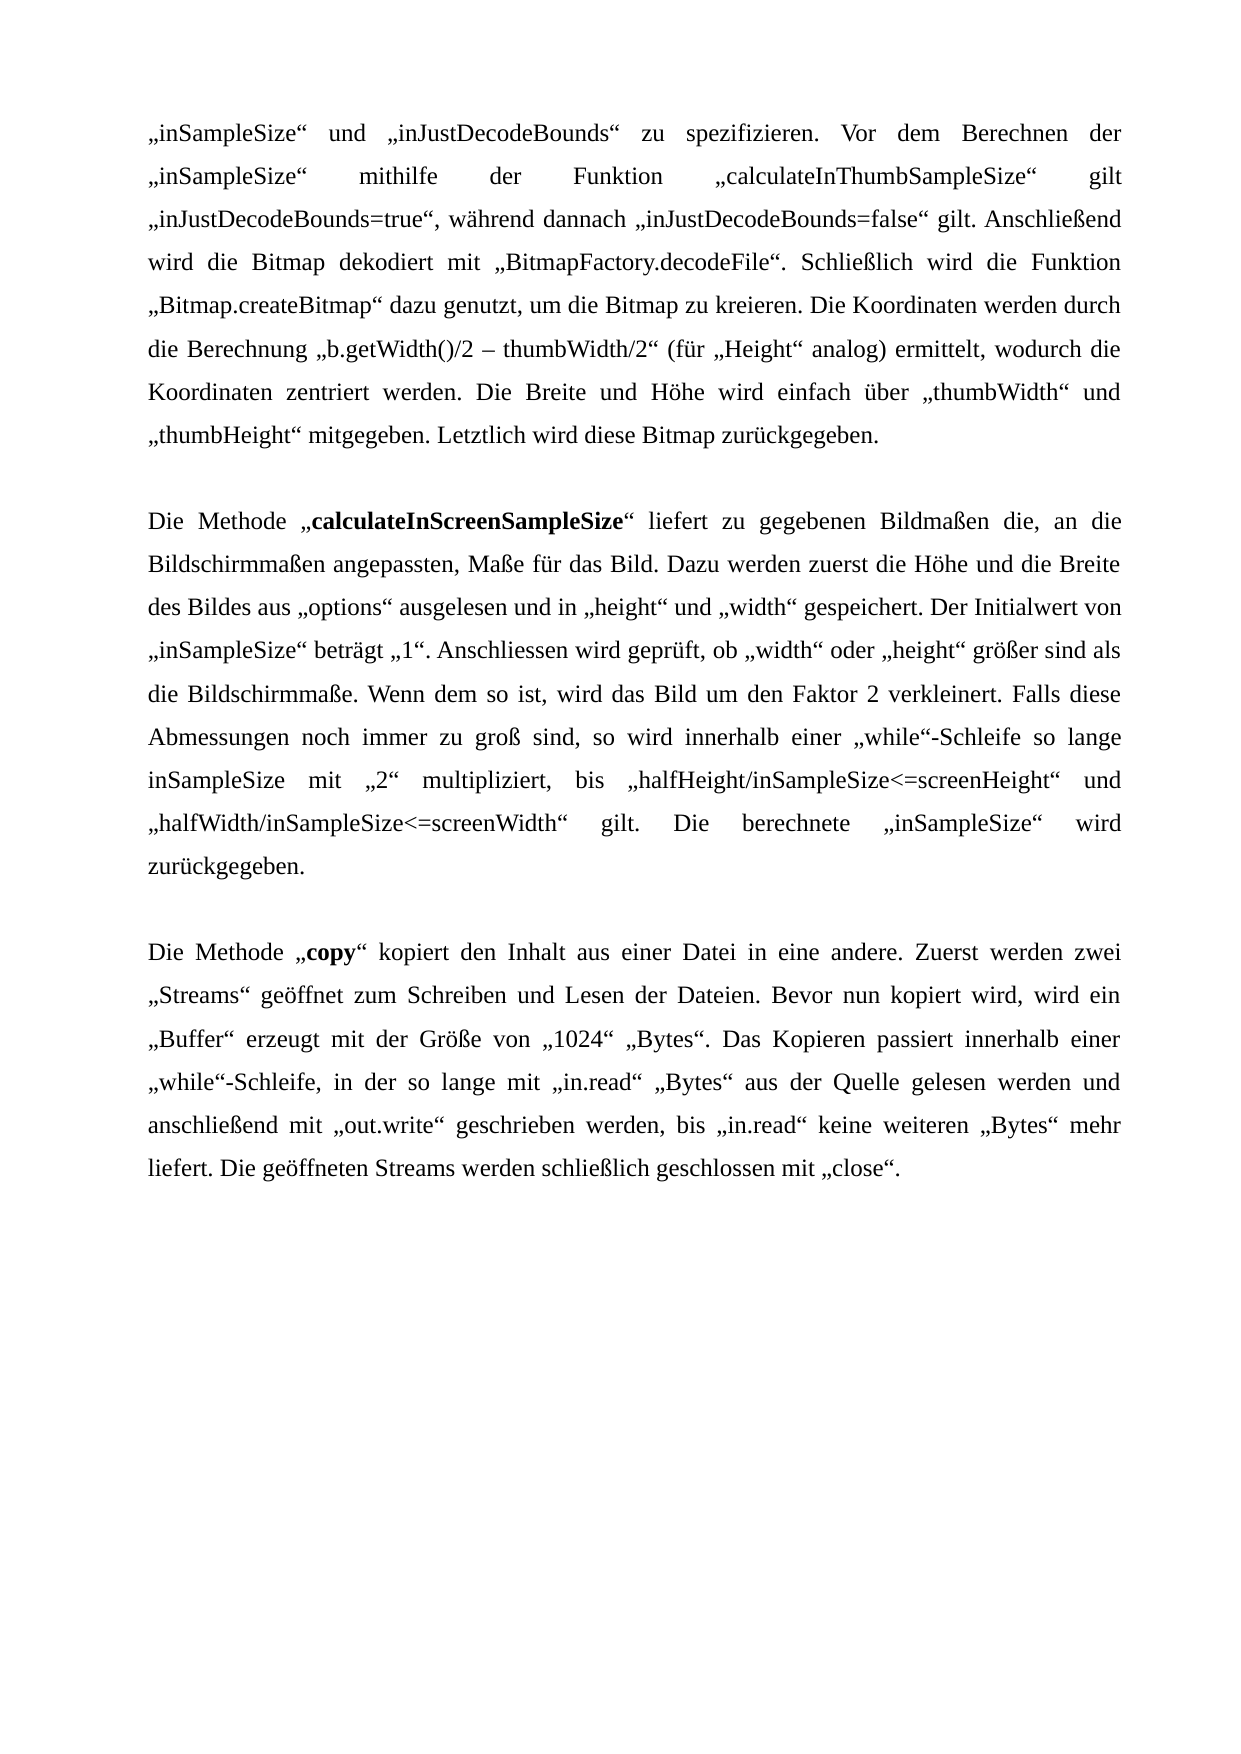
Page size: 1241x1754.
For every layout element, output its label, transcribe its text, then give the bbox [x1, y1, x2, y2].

text Die Methode „copy“ kopiert den Inhalt aus einer Datei in eine andere. Zuerst werden zwei „Streams“ geöffnet zum Schreiben und Lesen der Dateien. Bevor nun kopiert wird, wird ein „Buffer“ erzeugt mit der Größe von „1024“ „Bytes“. Das Kopieren passiert innerhalb einer „while“-Schleife, in der so lange mit „in.read“ „Bytes“ aus der Quelle gelesen werden und anschließend mit „out.write“ geschrieben werden, bis „in.read“ keine weiteren „Bytes“ mehr liefert. Die geöffneten Streams werden schließlich geschlossen mit „close“. [148, 937, 1122, 1182]
text „inSampleSize“ und „inJustDecodeBounds“ zu spezifizieren. Vor dem Berechnen der „inSampleSize“ mithilfe der Funktion „calculateInThumbSampleSize“ gilt „inJustDecodeBounds=true“, während dannach „inJustDecodeBounds=false“ gilt. Anschließend wird die Bitmap dekodiert mit „BitmapFactory.decodeFile“. Schließlich wird die Funktion „Bitmap.createBitmap“ dazu genutzt, um die Bitmap zu kreieren. Die Koordinaten werden durch die Berechnung „b.getWidth()/2 – thumbWidth/2“ (für „Height“ analog) ermittelt, wodurch die Koordinaten zentriert werden. Die Breite und Höhe wird einfach über „thumbWidth“ und „thumbHeight“ mitgegeben. Letztlich wird diese Bitmap zurückgegeben. [148, 118, 1122, 449]
text Die Methode „calculateInScreenSampleSize“ liefert zu gegebenen Bildmaßen die, an die Bildschirmmaßen angepassten, Maße für das Bild. Dazu werden zuerst die Höhe und die Breite des Bildes aus „options“ ausgelesen und in „height“ und „width“ gespeichert. Der Initialwert von „inSampleSize“ beträgt „1“. Anschliessen wird geprüft, ob „width“ oder „height“ größer sind als die Bildschirmmaße. Wenn dem so ist, wird das Bild um den Faktor 2 verkleinert. Falls diese Abmessungen noch immer zu groß sind, so wird innerhalb einer „while“-Schleife so lange inSampleSize mit „2“ multipliziert, bis „halfHeight/inSampleSize<=screenHeight“ und „halfWidth/inSampleSize<=screenWidth“ gilt. Die berechnete „inSampleSize“ wird zurückgegeben. [148, 506, 1122, 880]
